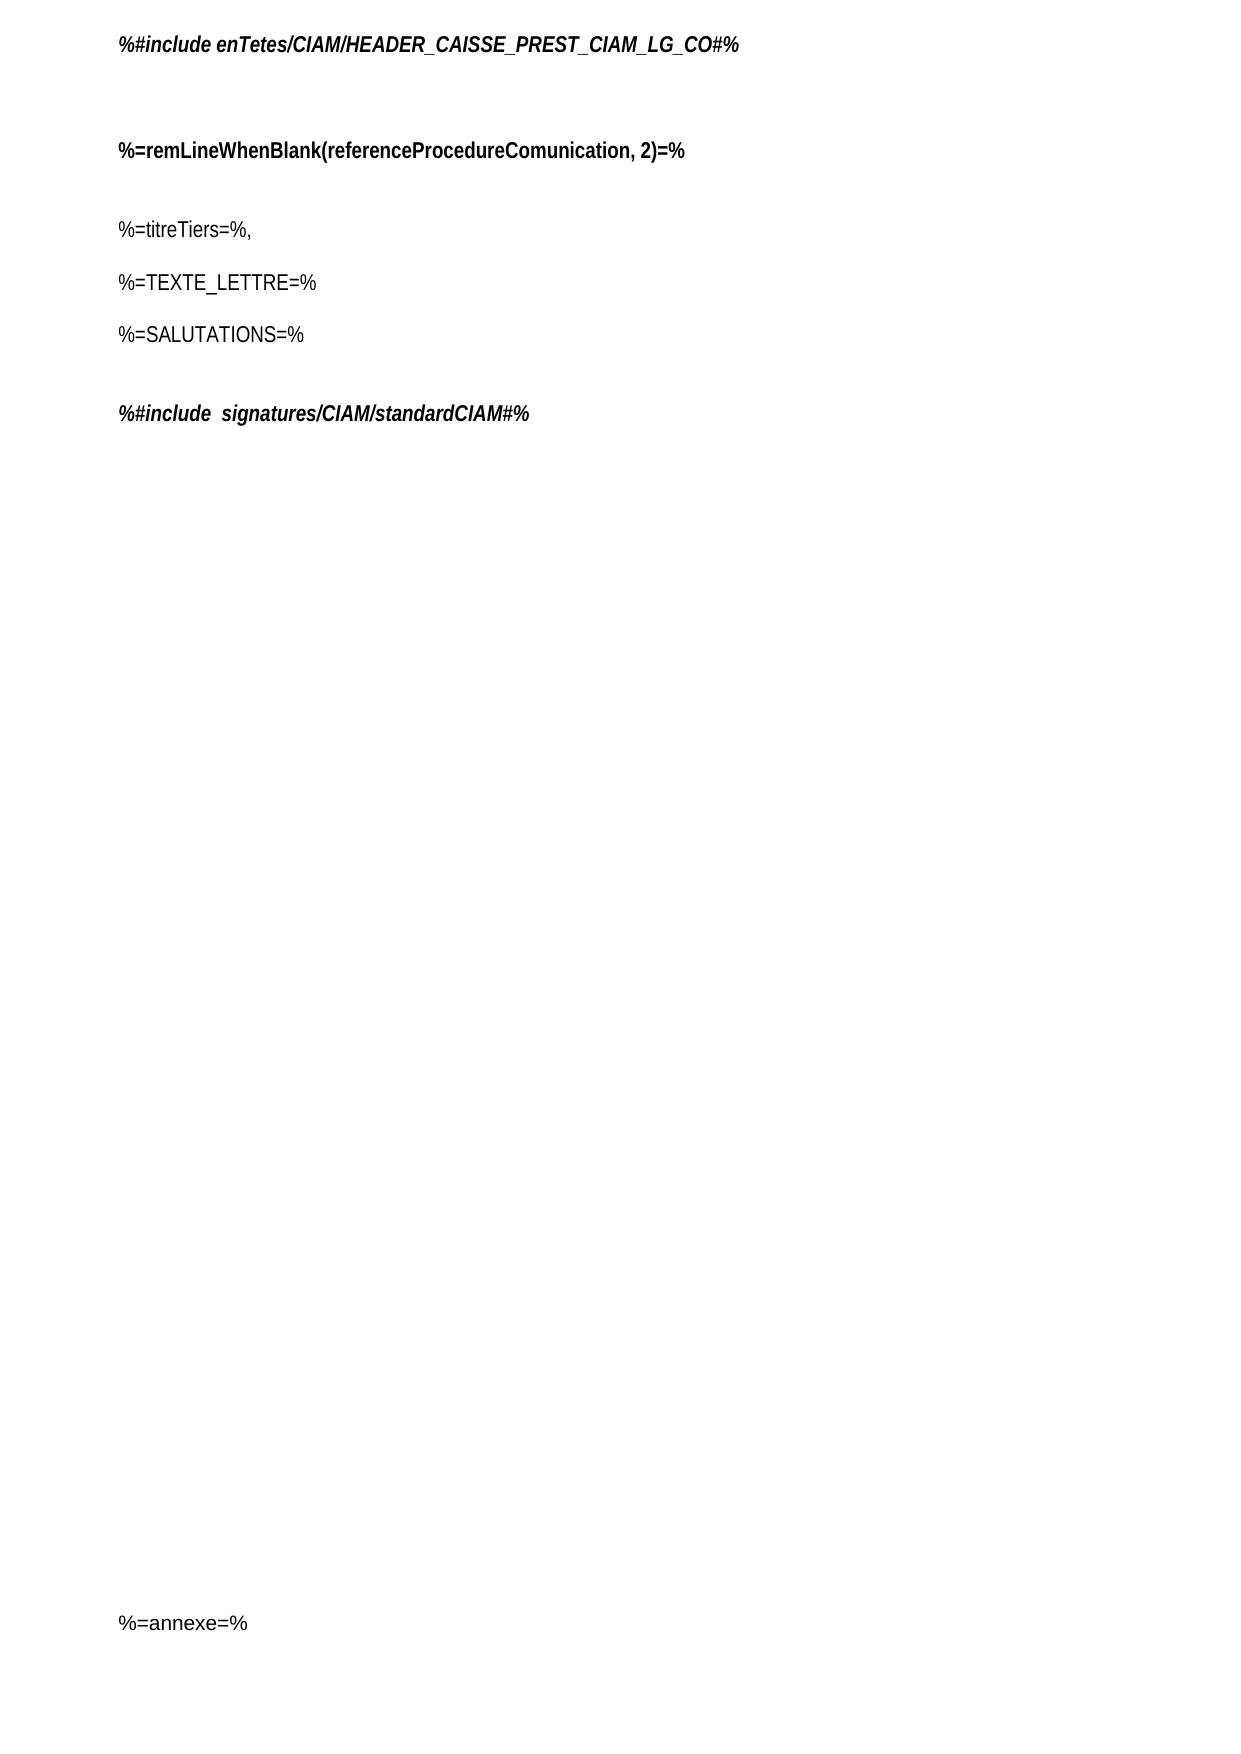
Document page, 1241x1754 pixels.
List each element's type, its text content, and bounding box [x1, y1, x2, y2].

text %=SALUTATIONS=% [118, 321, 1122, 347]
text %=remLineWhenBlank(referenceProcedureComunication, 2)=% [118, 137, 1122, 163]
text %=titreTiers=%, [118, 216, 1122, 242]
text %#include enTetes/CIAM/HEADER_CAISSE_PREST_CIAM_LG_CO#% [118, 31, 1122, 58]
text %=TEXTE_LETTRE=% [118, 268, 1122, 295]
text %#include signatures/CIAM/standardCIAM#% [118, 400, 1122, 427]
